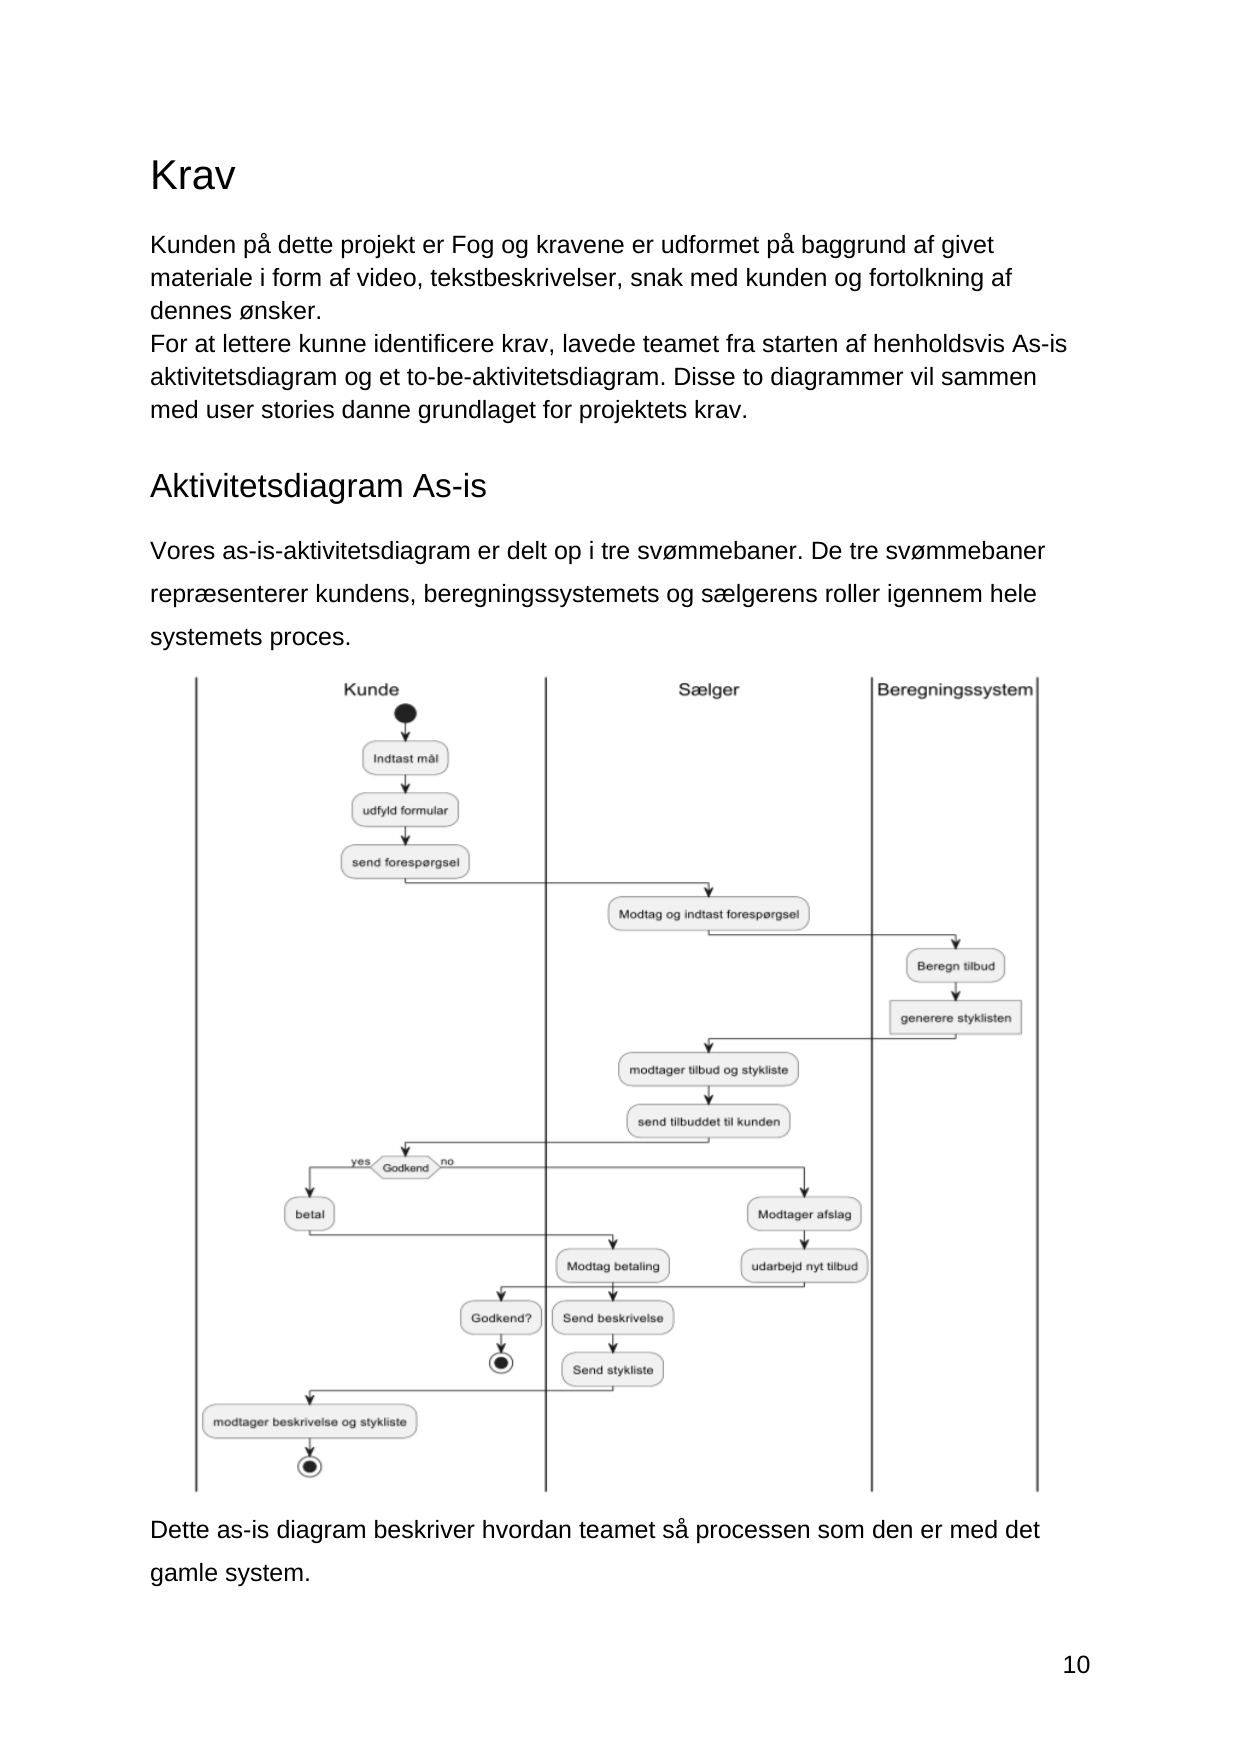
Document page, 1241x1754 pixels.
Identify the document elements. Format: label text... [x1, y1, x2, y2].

text For at lettere kunne identificere krav, lavede teamet fra starten af henholdsvis As-is aktivitetsdiagram og et to-be-aktivitetsdiagram. Disse to diagrammer vil sammen med user stories danne grundlaget for projektets krav. [150, 329, 1090, 424]
subtitle Aktivitetsdiagram As-is [150, 466, 1090, 504]
text Vores as-is-aktivitetsdiagram er delt op i tre svømmebaner. De tre svømmebaner repræsenterer kundens, beregningssystemets og sælgerens roller igennem hele systemets proces. [150, 536, 1090, 651]
subtitle Krav [150, 150, 1090, 198]
text Dette as-is diagram beskriver hvordan teamet så processen som den er med det gamle system. [150, 1515, 1090, 1587]
picture [184, 665, 1056, 1501]
text Kunden på dette projekt er Fog og kravene er udformet på baggrund af givet materiale i form af video, tekstbeskrivelser, snak med kunden og fortolkning af dennes ønsker. [150, 230, 1090, 325]
